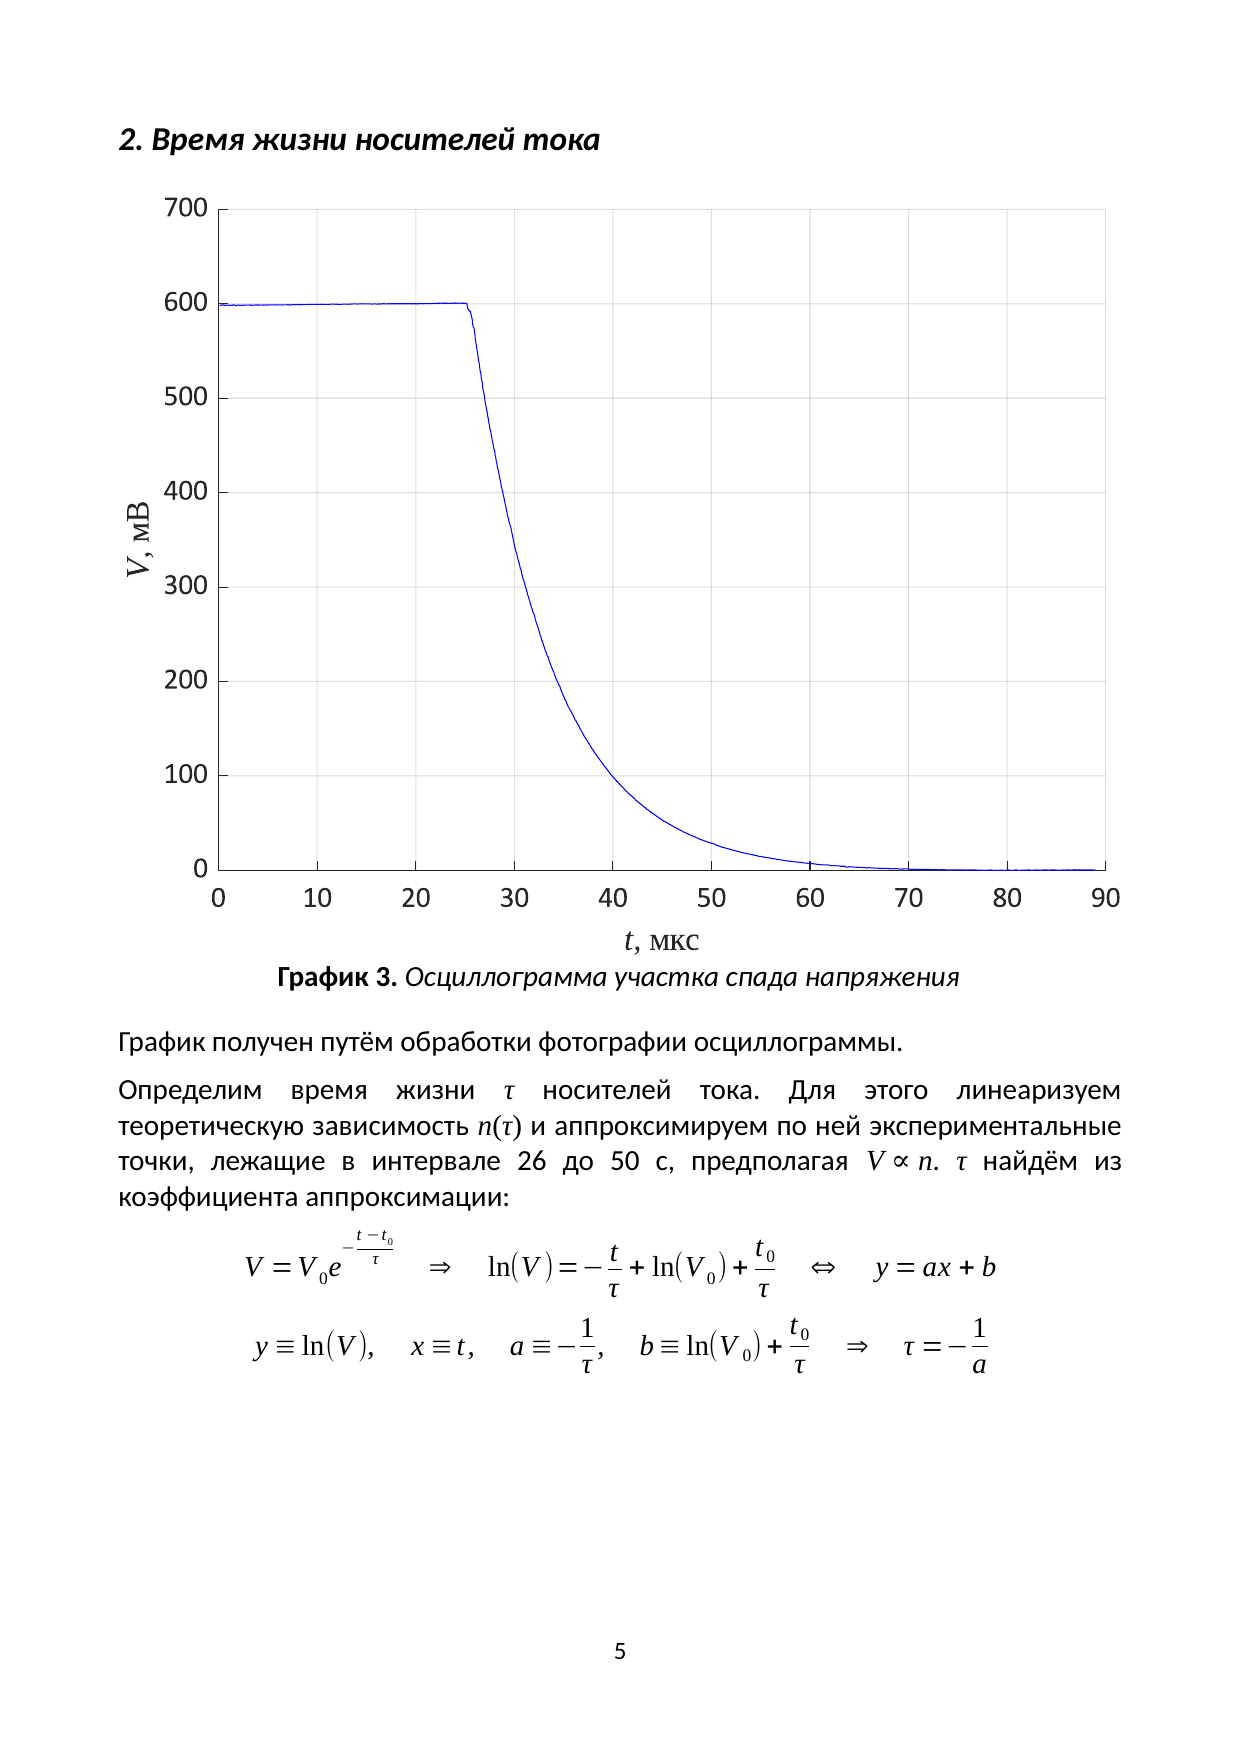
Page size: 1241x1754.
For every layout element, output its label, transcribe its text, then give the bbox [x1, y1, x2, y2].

subtitle Время жизни носителей тока [118, 118, 1122, 159]
text График 3. Осциллограмма участка спада напряжения [118, 958, 1122, 994]
text График получен путём обработки фотографии осциллограммы. [118, 1023, 1122, 1059]
text Определим время жизни τ носителей тока. Для этого линеаризуем теоретическую зависимость n(τ) и аппроксимируем по ней экспериментальные точки, лежащие в интервале 26 до 50 с, предполагая V ∝ n. τ найдём из коэффициента аппроксимации: [118, 1071, 1122, 1213]
